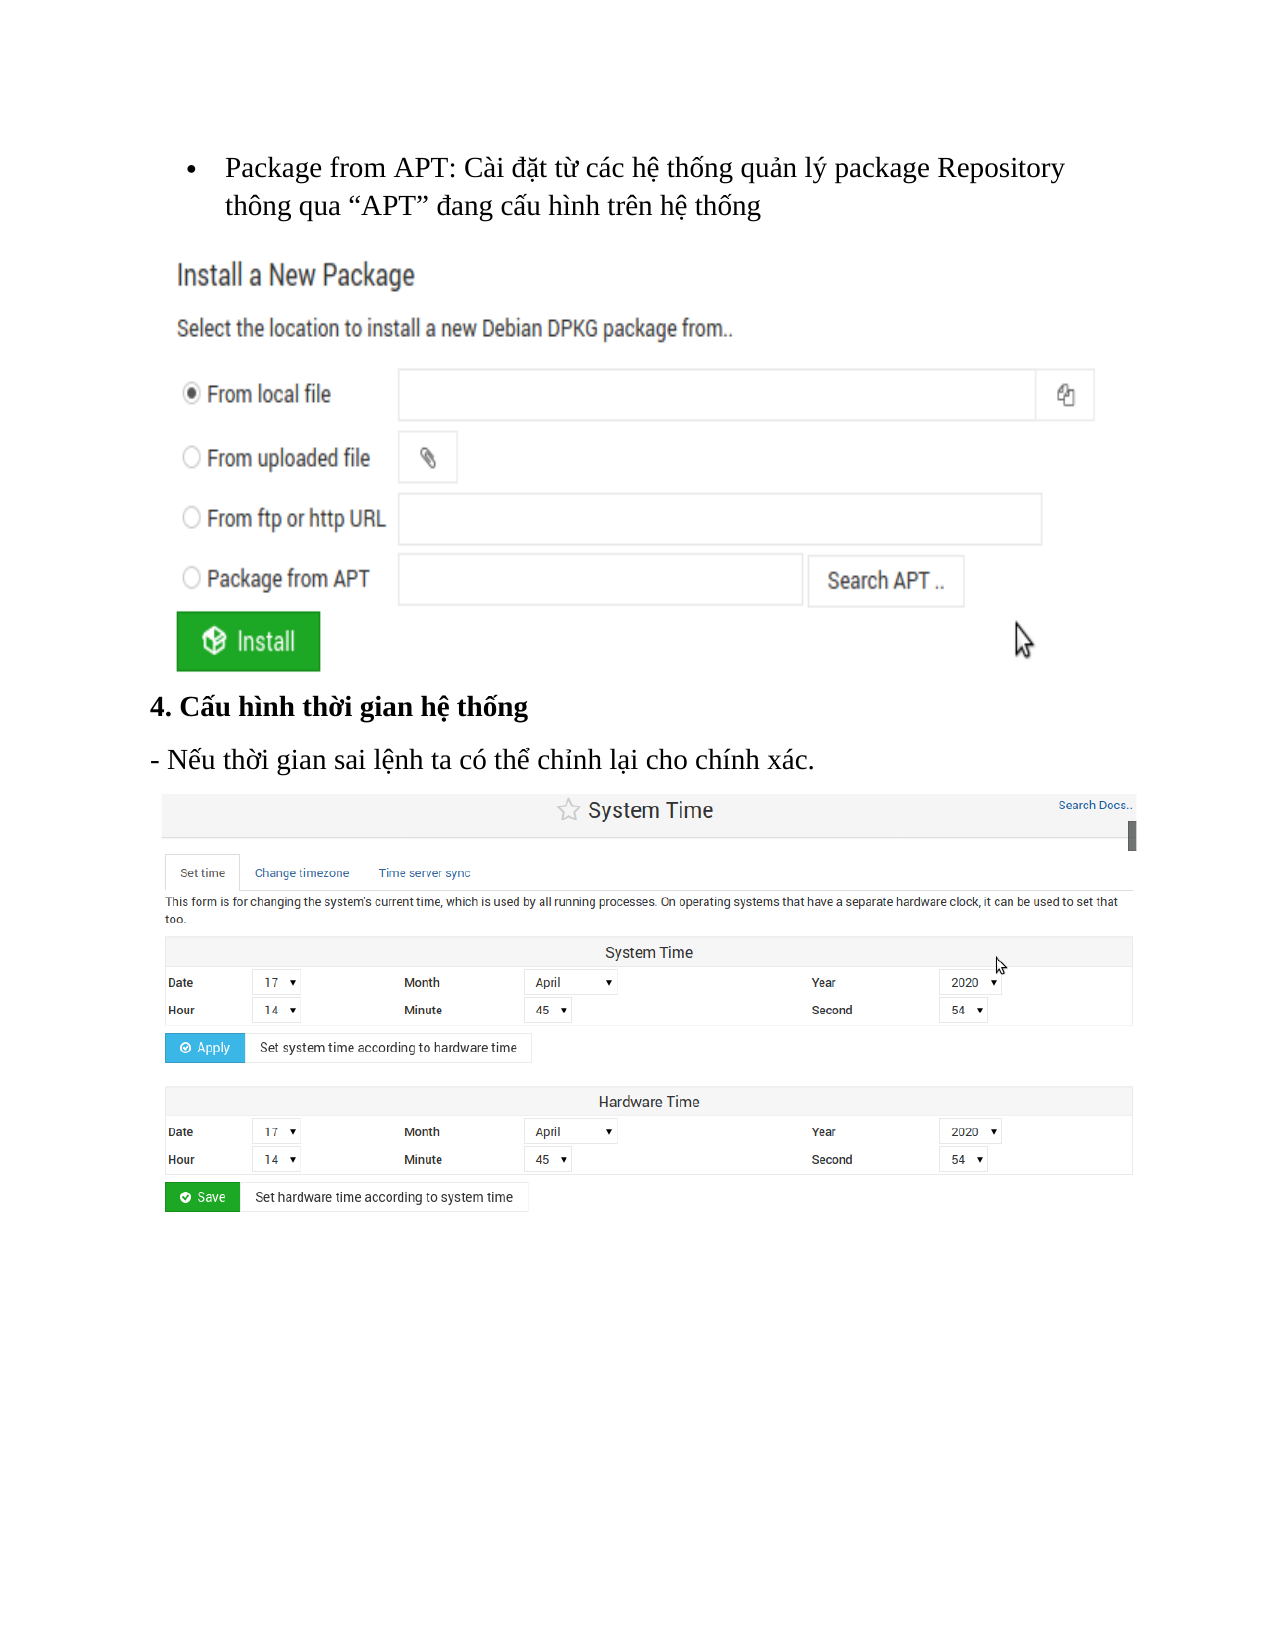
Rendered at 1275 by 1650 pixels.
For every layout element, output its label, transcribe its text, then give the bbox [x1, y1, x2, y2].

picture [161, 794, 1137, 1219]
text - Nếu thời gian sai lệnh ta có thể chỉnh lại cho chính xác. [150, 742, 1125, 776]
text 4. Cấu hình thời gian hệ thống [150, 454, 1125, 723]
list Package from APT: Cài đặt từ các hệ thống quản lý package Repository thông qua “APT” đang cấu hình trên hệ thống [187, 150, 1125, 222]
picture [171, 257, 1110, 689]
